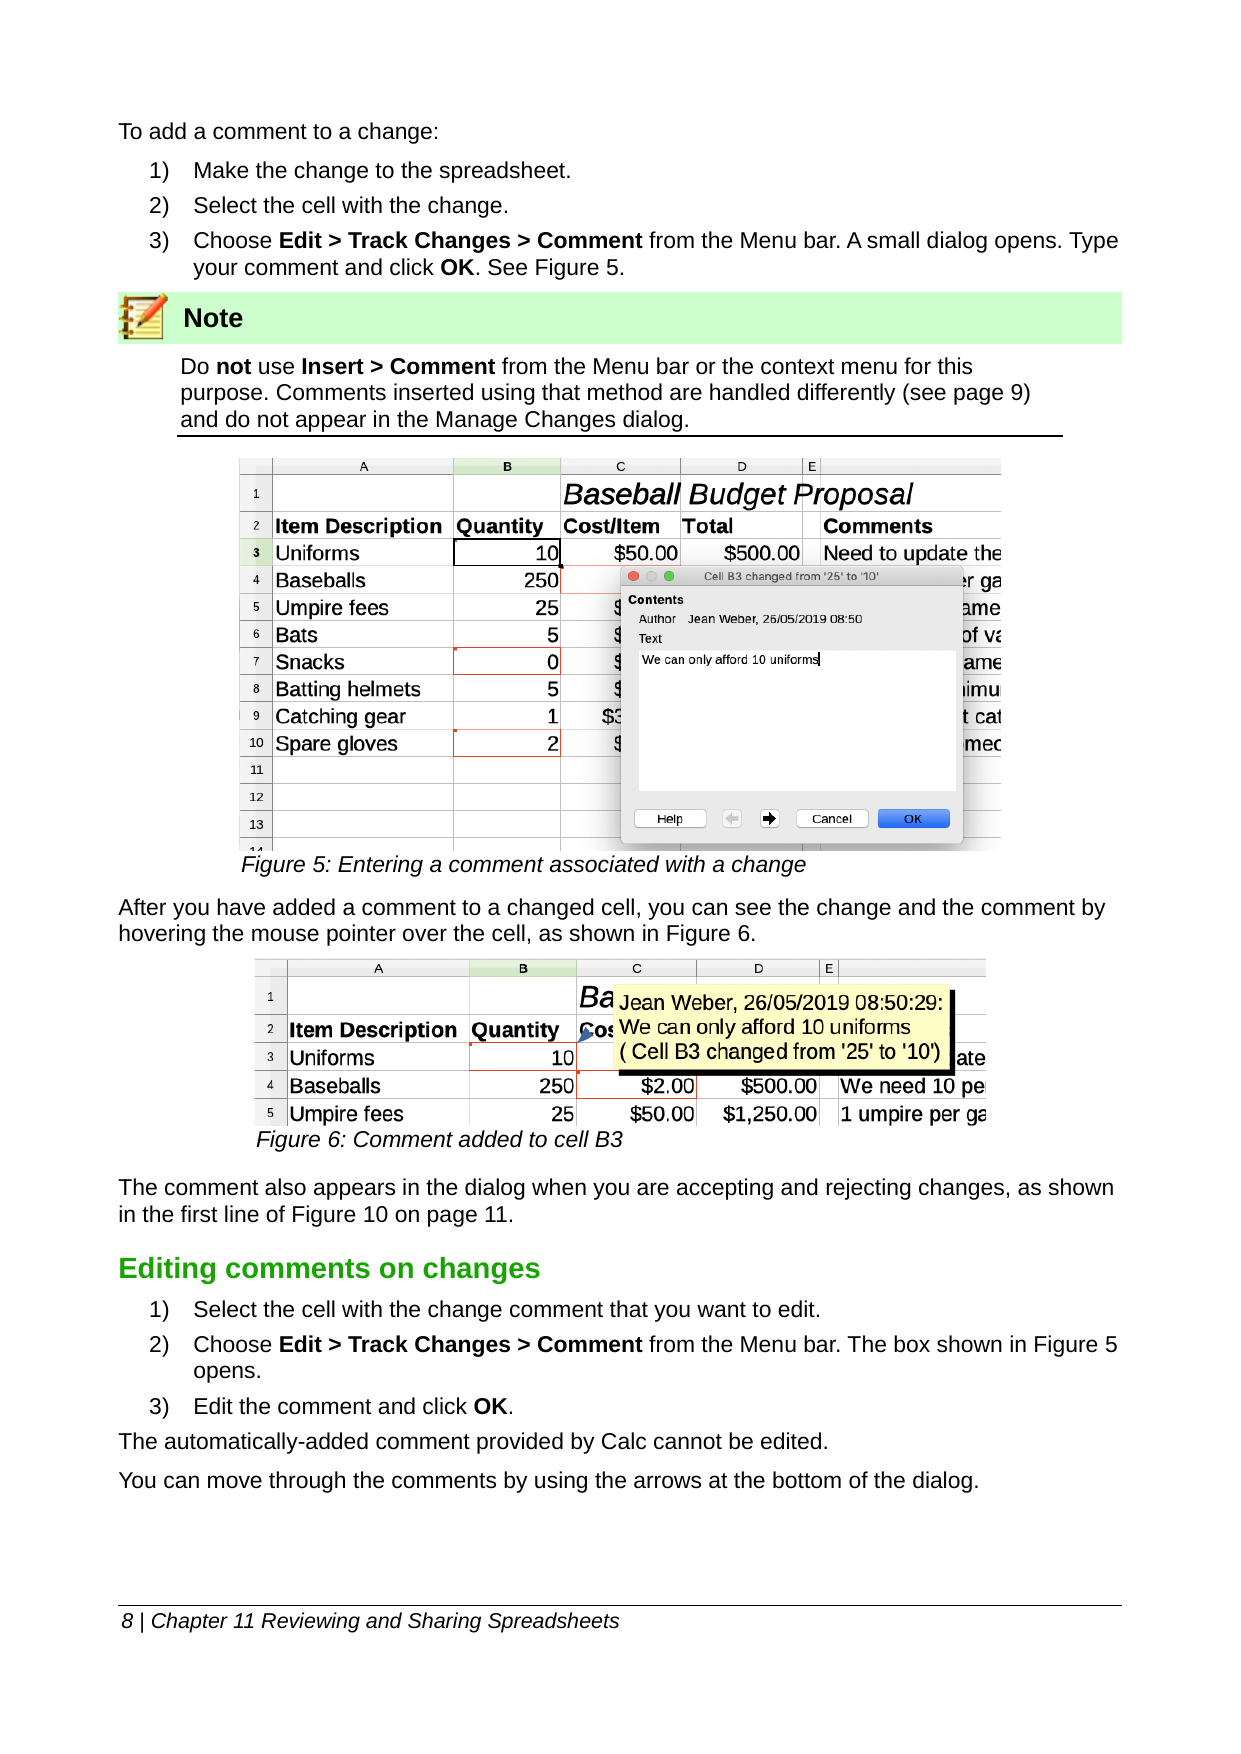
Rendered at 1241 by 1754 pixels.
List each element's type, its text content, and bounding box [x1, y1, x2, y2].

text The automatically-added comment provided by Calc cannot be edited. [118, 1428, 1122, 1454]
text Figure 6: Comment added to cell B3 [256, 1126, 984, 1152]
list To add a comment to a change: [118, 118, 1122, 144]
subtitle Editing comments on changes [118, 1251, 1122, 1284]
picture [239, 458, 1001, 851]
text Do not use Insert > Comment from the Menu bar or the context menu for this purpose. Comments inserted using that method are handled differently (see page 9) and do not appear in the Manage Changes dialog. [177, 350, 1063, 435]
subtitle Note [118, 292, 1122, 344]
text After you have added a comment to a changed cell, you can see the change and the comment by hovering the mouse pointer over the cell, as shown in Figure 6. [118, 894, 1122, 946]
list Select the cell with the change comment that you want to edit. [169, 1296, 1122, 1322]
list Select the cell with the change. [169, 192, 1122, 218]
text The comment also appears in the dialog when you are accepting and rejecting changes, as shown in the first line of Figure 10 on page 11. [118, 1174, 1122, 1227]
text Figure 5: Entering a comment associated with a change [241, 851, 999, 877]
list Edit the comment and click OK. [169, 1393, 1122, 1419]
list Make the change to the spreadsheet. [169, 157, 1122, 183]
list Choose Edit > Track Changes > Comment from the Menu bar. The box shown in Figure 5 opens. [169, 1331, 1122, 1384]
picture [254, 958, 986, 1126]
list Choose Edit > Track Changes > Comment from the Menu bar. A small dialog opens. Type your comment and click OK. See Figure 5. [169, 227, 1122, 280]
text You can move through the comments by using the arrows at the bottom of the dialog. [118, 1467, 1122, 1493]
picture [119, 292, 170, 343]
